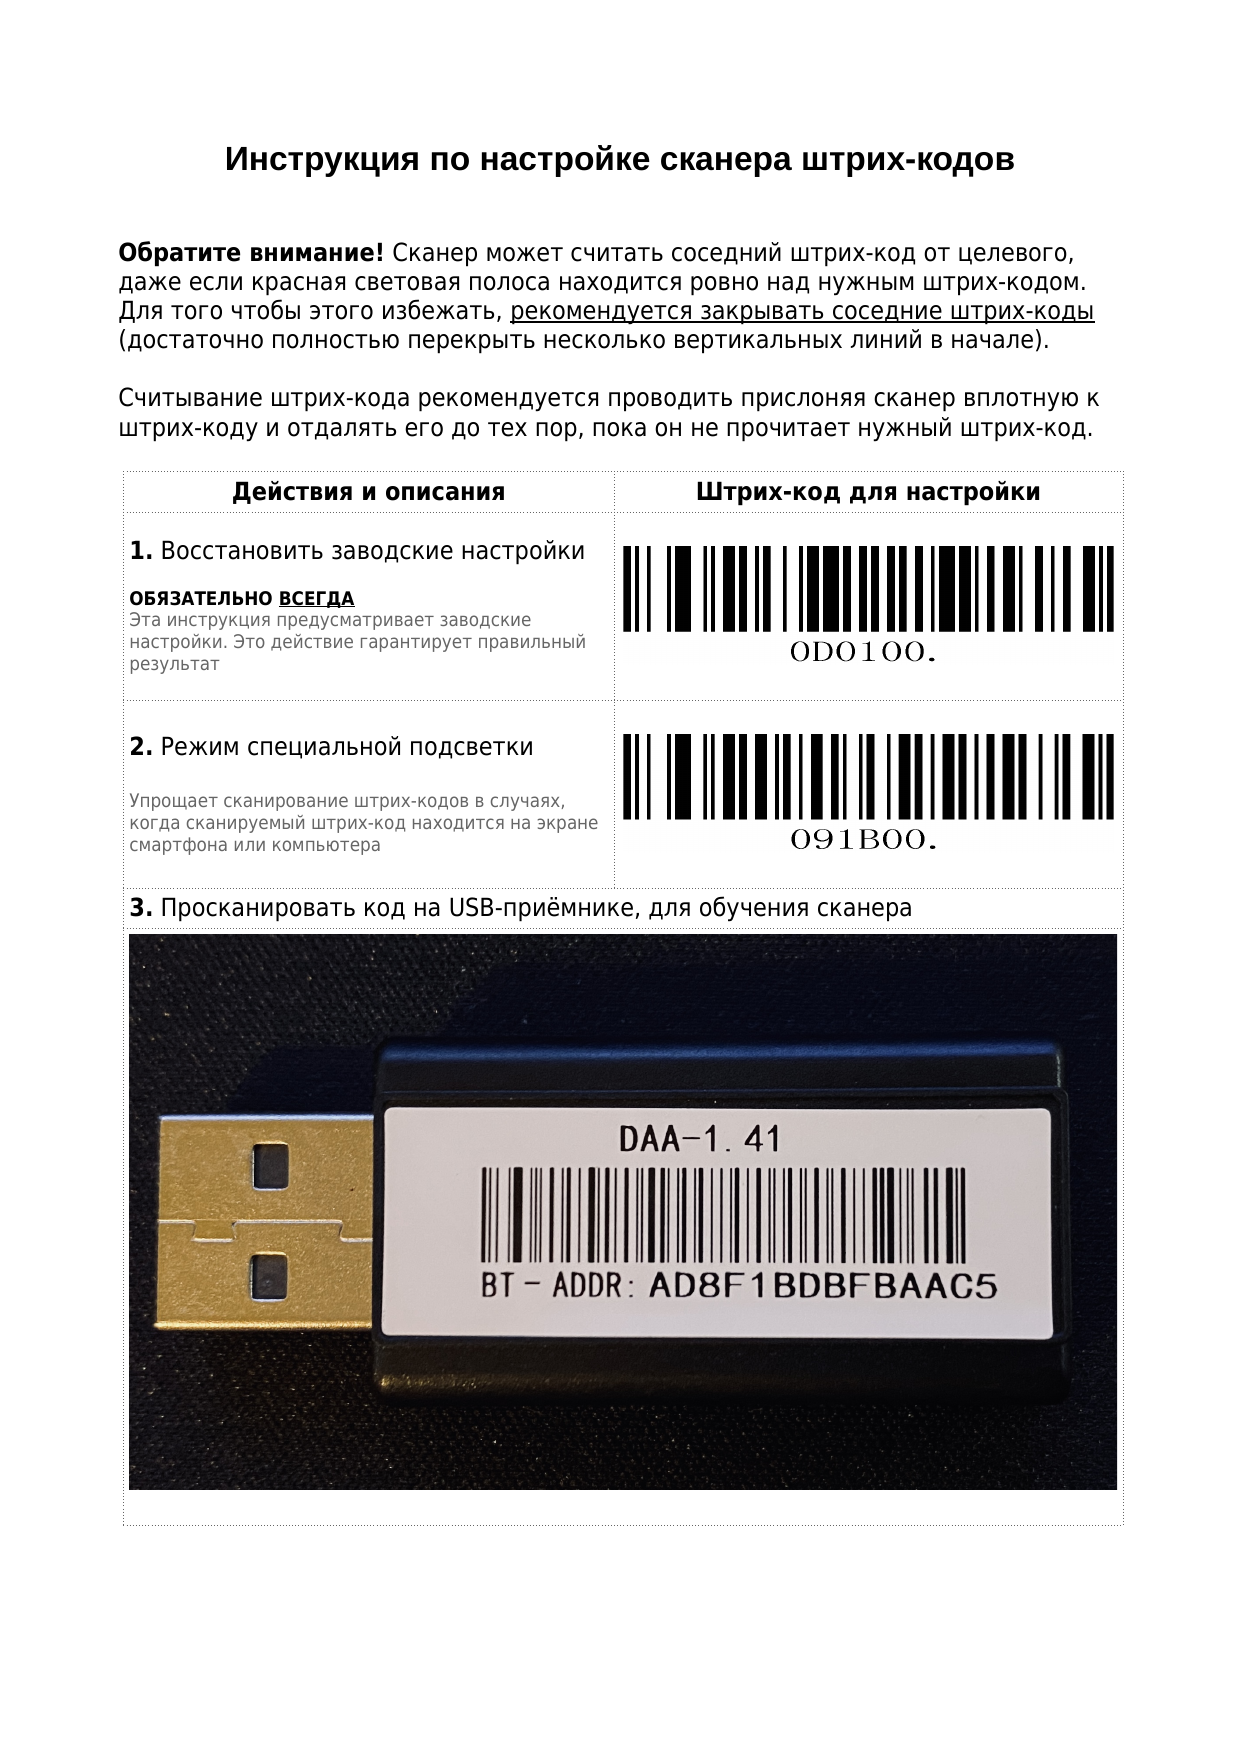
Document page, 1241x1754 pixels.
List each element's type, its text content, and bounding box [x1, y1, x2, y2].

table_cell 1. Восстановить заводские настройки ОБЯЗАТЕЛЬНО ВСЕГДА Эта инструкция предусматривает заводские настройки. Это действие гарантирует правильный результат [124, 512, 614, 700]
picture [623, 734, 1114, 853]
picture [623, 546, 1114, 665]
text Считывание штрих-кода рекомендуется проводить прислоняя сканер вплотную к штрих-коду и отдалять его до тех пор, пока он не прочитает нужный штрих-код. [118, 383, 1122, 442]
table_cell 2. Режим специальной подсветки Упрощает сканирование штрих-кодов в случаях, когда сканируемый штрих-код находится на экране смартфона или компьютера [124, 700, 614, 888]
table_cell [614, 512, 1123, 700]
text Обратите внимание! Сканер может считать соседний штрих-код от целевого, даже если красная световая полоса находится ровно над нужным штрих-кодом. Для того чтобы этого избежать, рекомендуется закрывать соседние штрих-коды (достаточно полностью перекрыть несколько вертикальных линий в начале). [118, 238, 1122, 354]
table_cell [124, 928, 1123, 1524]
table_header Действия и описания [124, 471, 614, 512]
picture [129, 934, 1118, 1490]
subtitle Инструкция по настройке сканера штрих-кодов [118, 139, 1122, 178]
table_cell 3. Просканировать код на USB-приёмнике, для обучения сканера [124, 888, 1123, 928]
table_header Штрих-код для настройки [614, 471, 1123, 512]
table_cell [614, 700, 1123, 888]
